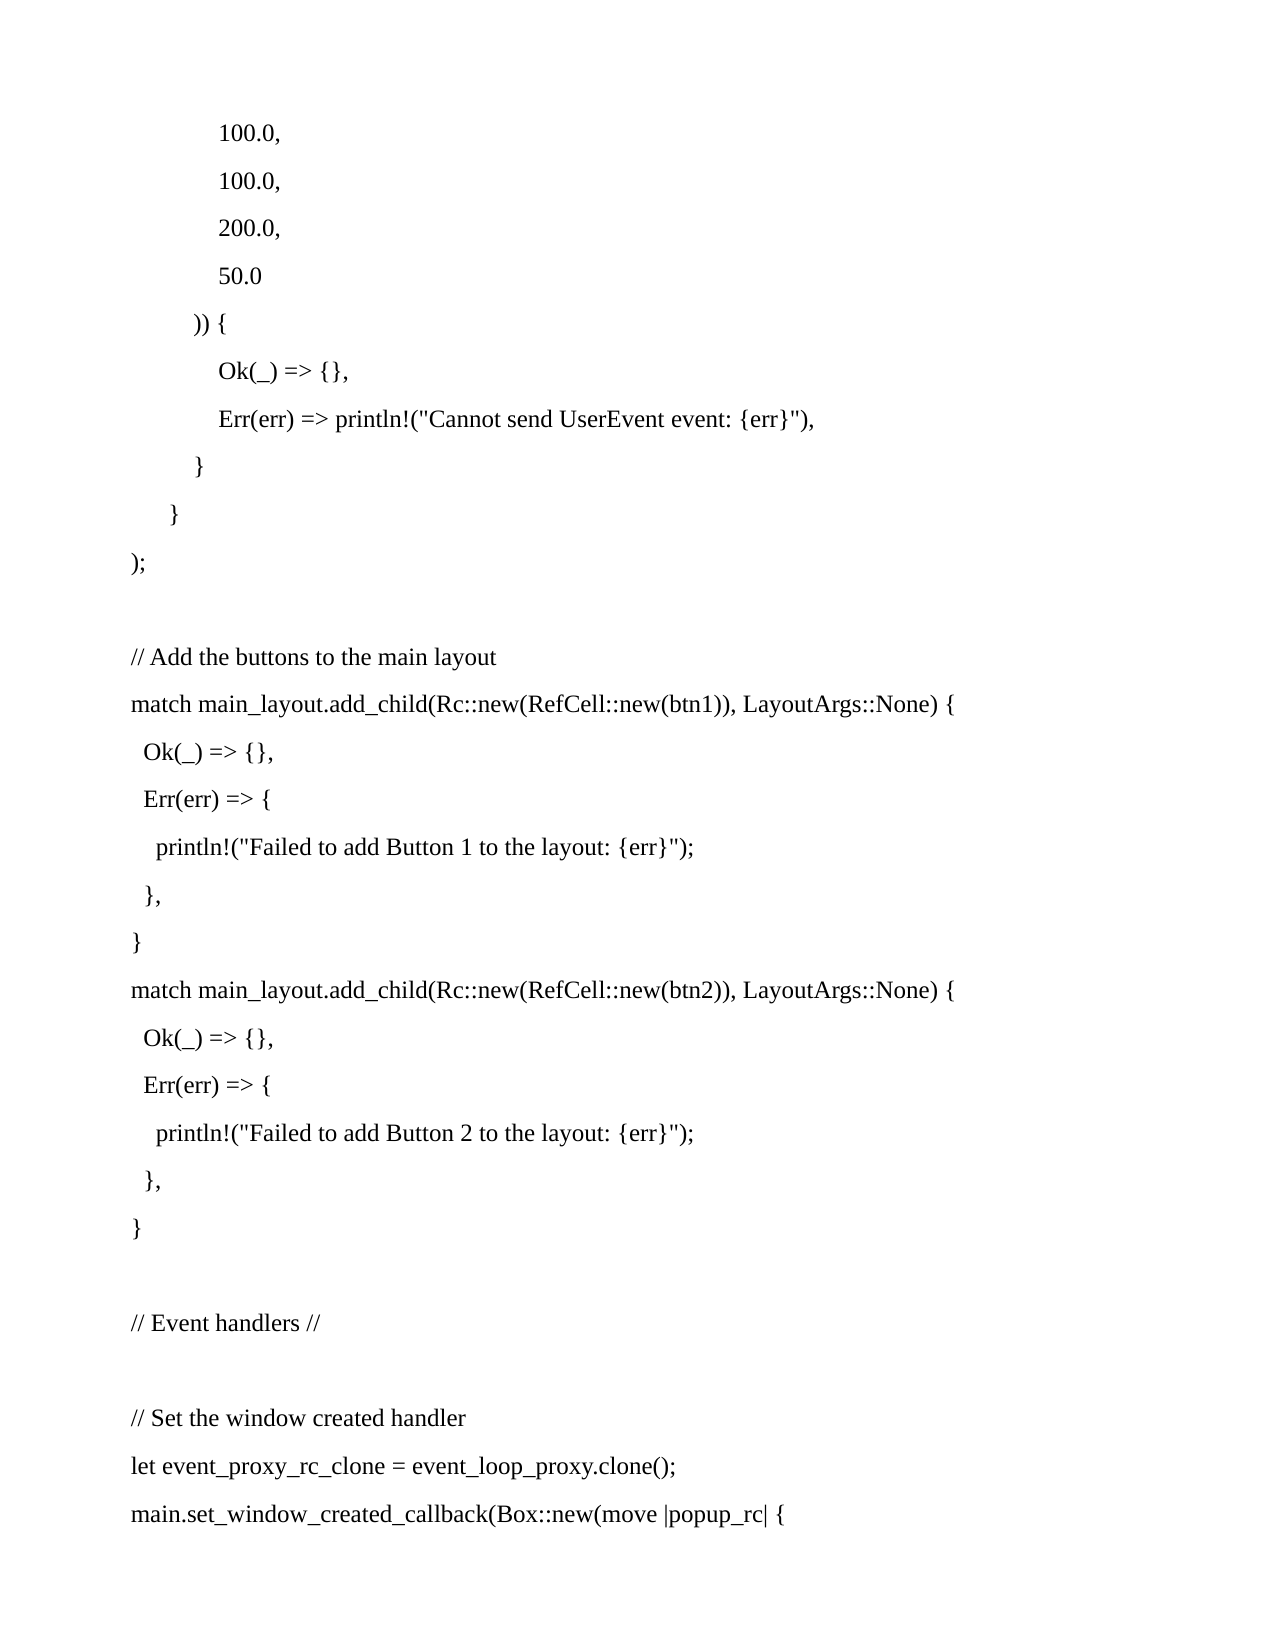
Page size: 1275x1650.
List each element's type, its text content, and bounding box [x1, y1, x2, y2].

text Err(err) => { [118, 1070, 1157, 1099]
text // Set the window created handler [118, 1403, 1157, 1432]
text }, [118, 880, 1157, 908]
text println!("Failed to add Button 2 to the layout: {err}"); [118, 1118, 1157, 1147]
text println!("Failed to add Button 1 to the layout: {err}"); [118, 832, 1157, 861]
text match main_layout.add_child(Rc::new(RefCell::new(btn2)), LayoutArgs::None) { [118, 975, 1157, 1004]
text Ok(_) => {}, [118, 1023, 1157, 1051]
text } [118, 451, 1157, 480]
text ); [118, 547, 1157, 575]
text } [118, 499, 1157, 528]
text let event_proxy_rc_clone = event_loop_proxy.clone(); [118, 1451, 1157, 1480]
text Ok(_) => {}, [118, 356, 1157, 385]
text Ok(_) => {}, [118, 737, 1157, 766]
text Err(err) => println!("Cannot send UserEvent event: {err}"), [118, 404, 1157, 432]
text 200.0, [118, 213, 1157, 242]
text match main_layout.add_child(Rc::new(RefCell::new(btn1)), LayoutArgs::None) { [118, 689, 1157, 718]
text } [118, 927, 1157, 956]
text 100.0, [118, 118, 1157, 147]
text 50.0 [118, 261, 1157, 290]
text }, [118, 1165, 1157, 1194]
text )) { [118, 308, 1157, 337]
text } [118, 1213, 1157, 1242]
text 100.0, [118, 166, 1157, 194]
text main.set_window_created_callback(Box::new(move |popup_rc| { [118, 1499, 1157, 1527]
text // Add the buttons to the main layout [118, 642, 1157, 671]
text // Event handlers // [118, 1308, 1157, 1337]
text Err(err) => { [118, 784, 1157, 813]
